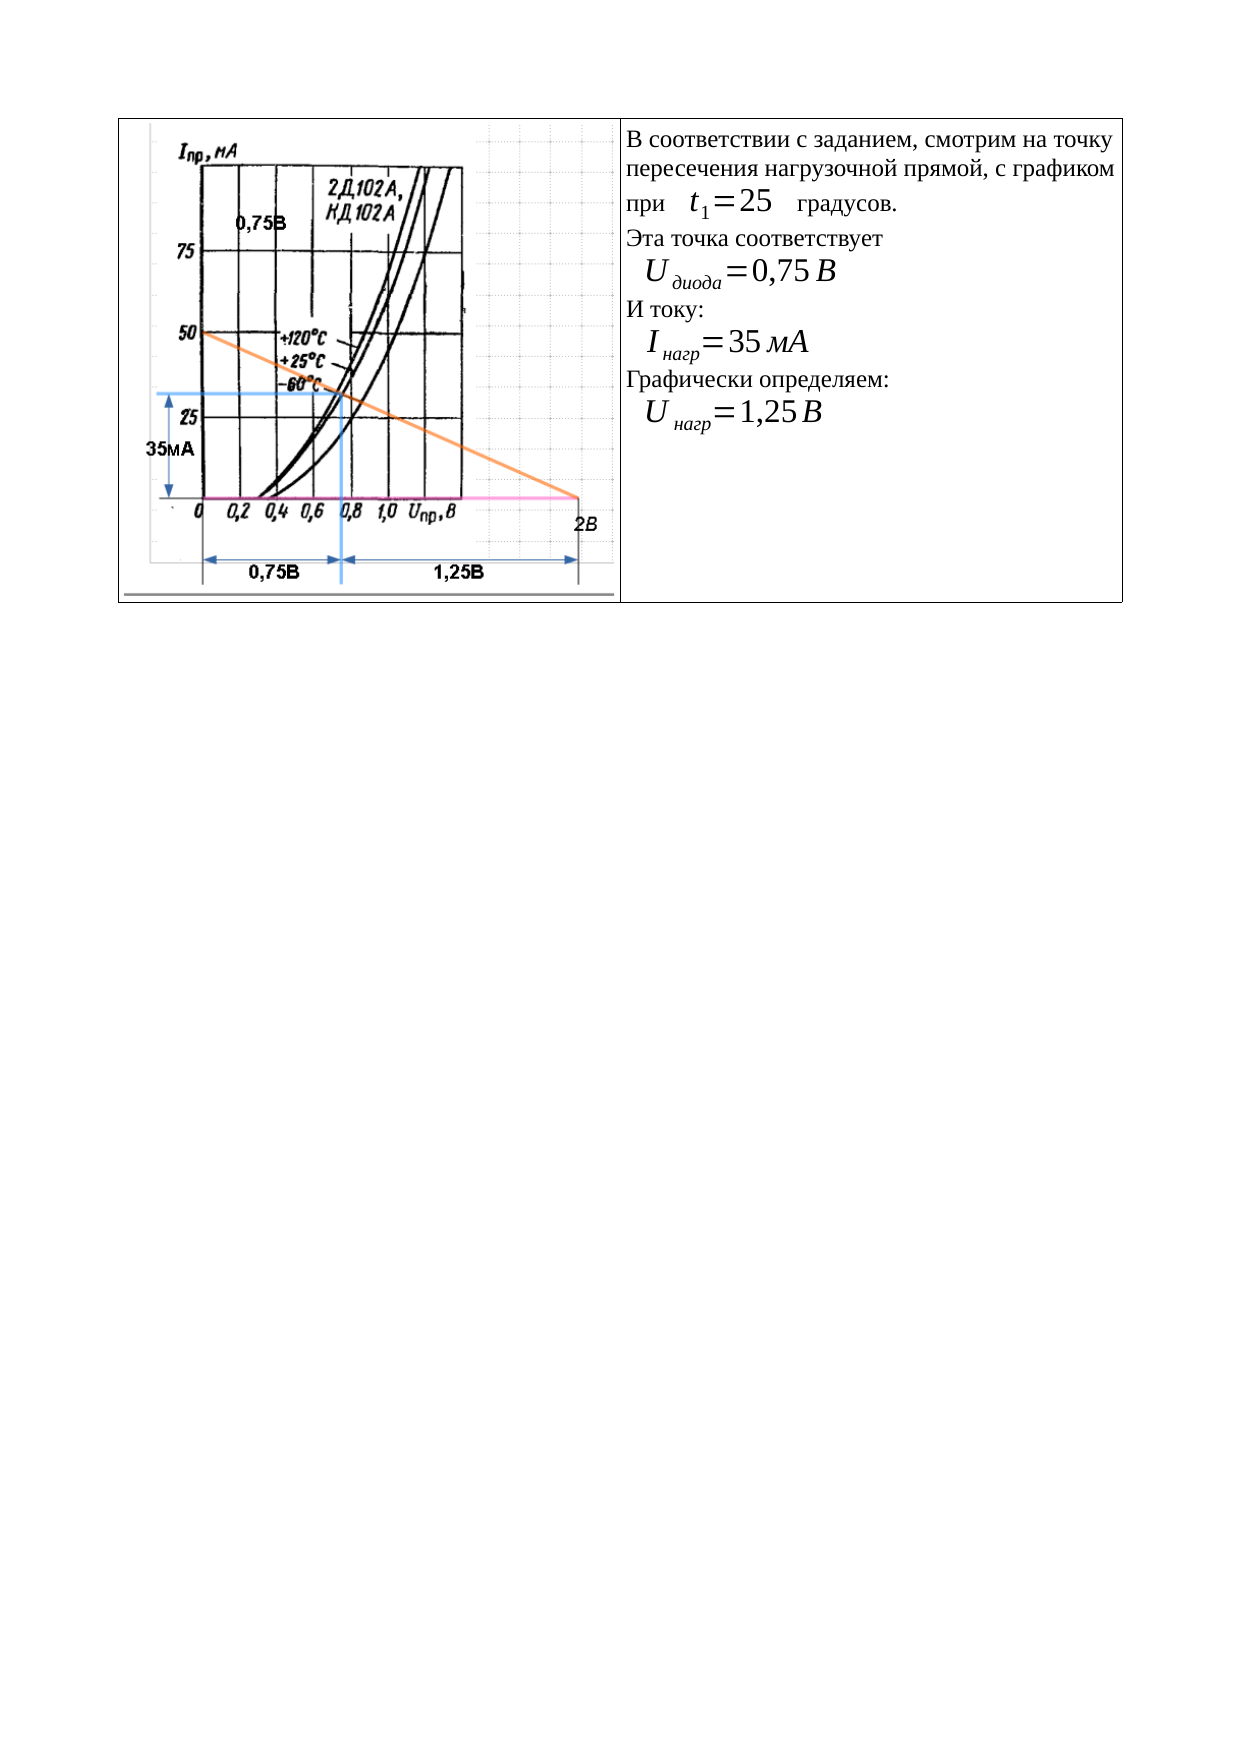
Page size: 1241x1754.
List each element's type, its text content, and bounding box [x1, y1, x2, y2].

table_cell В соответствии с заданием, смотрим на точку пересечения нагрузочной прямой, с графиком при градусов. Эта точка соответствует И току: Графически определяем: [621, 119, 1122, 602]
picture [123, 123, 615, 596]
table_cell [119, 119, 620, 602]
